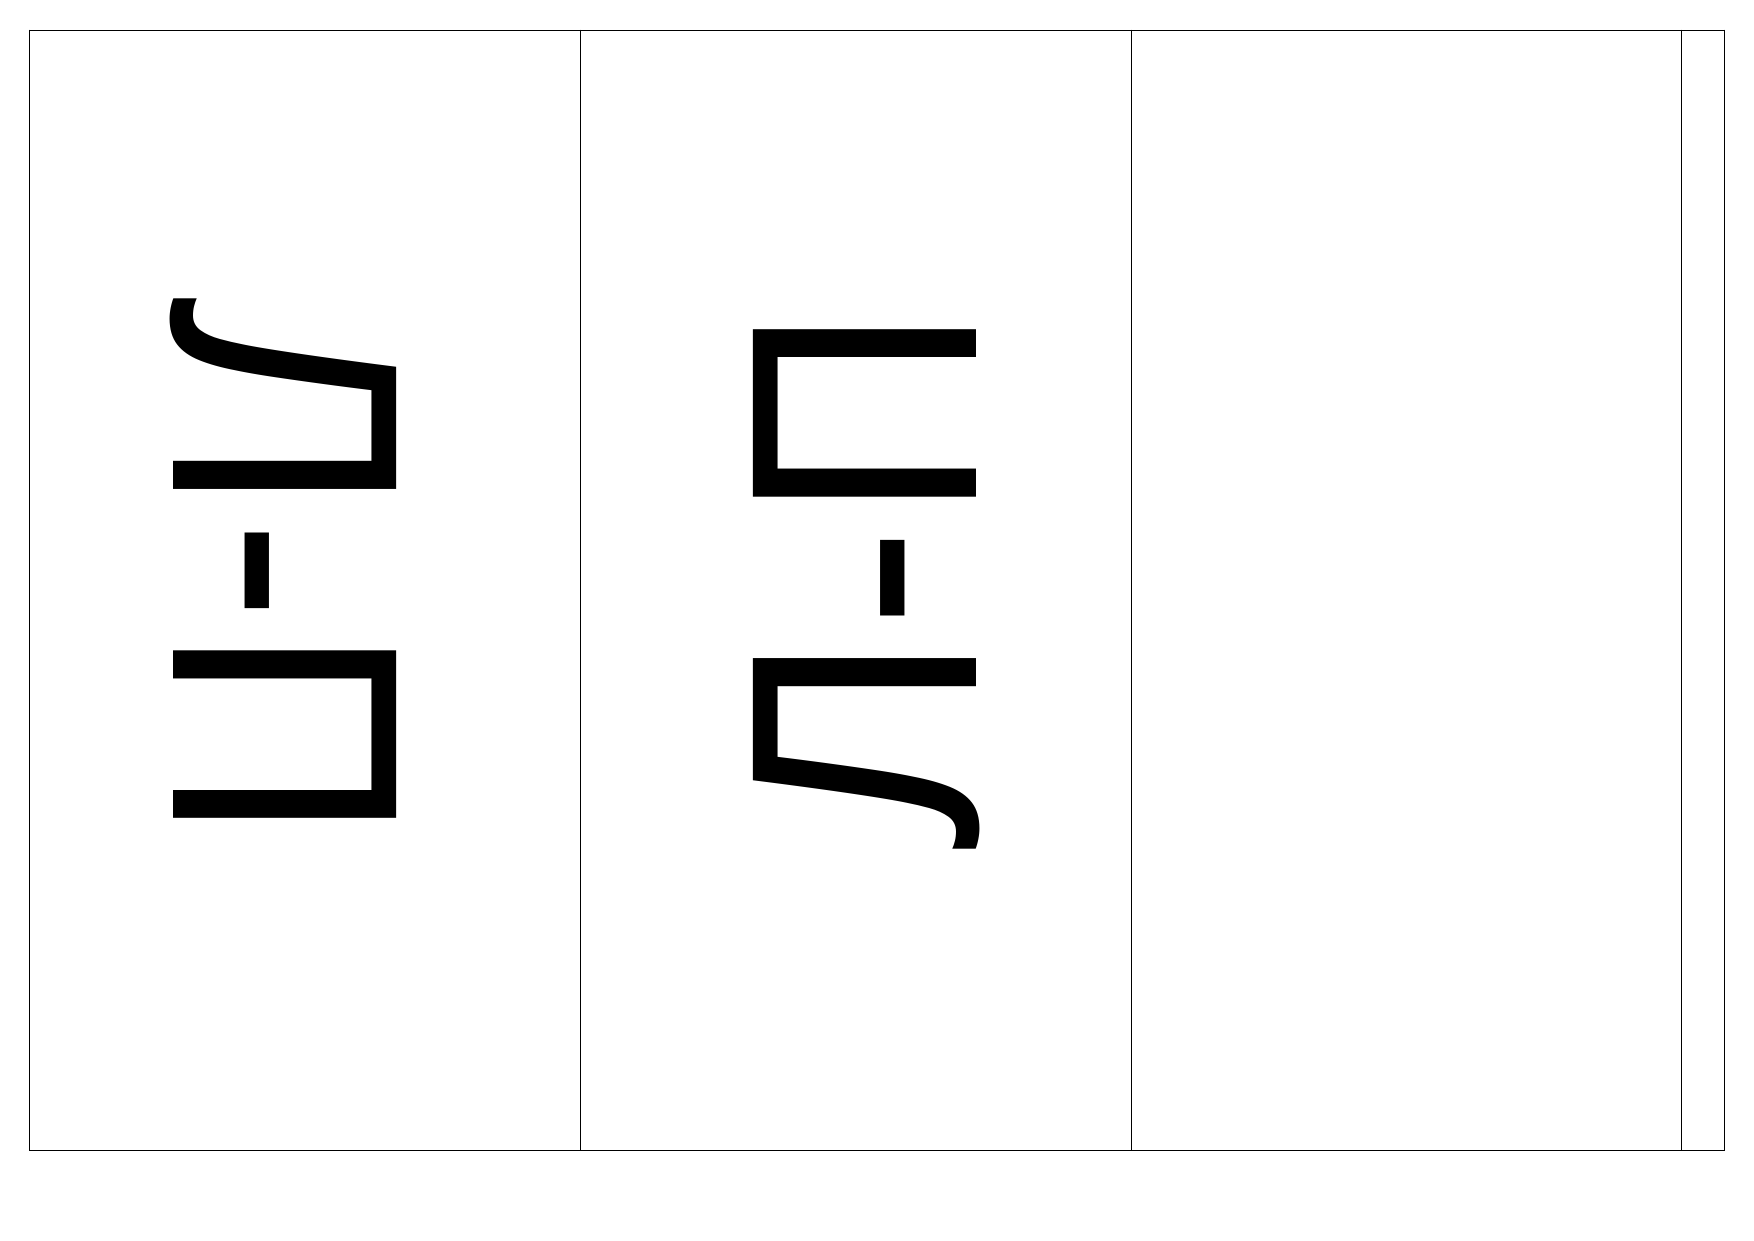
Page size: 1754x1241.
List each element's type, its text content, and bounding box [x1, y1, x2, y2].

table_header Л-П [35, 67, 554, 1081]
table_header [1682, 31, 1724, 1150]
table_header [581, 31, 1131, 1150]
table_header [30, 31, 580, 1150]
table_header Л-П [586, 70, 1125, 1079]
table_header [1132, 31, 1681, 1150]
